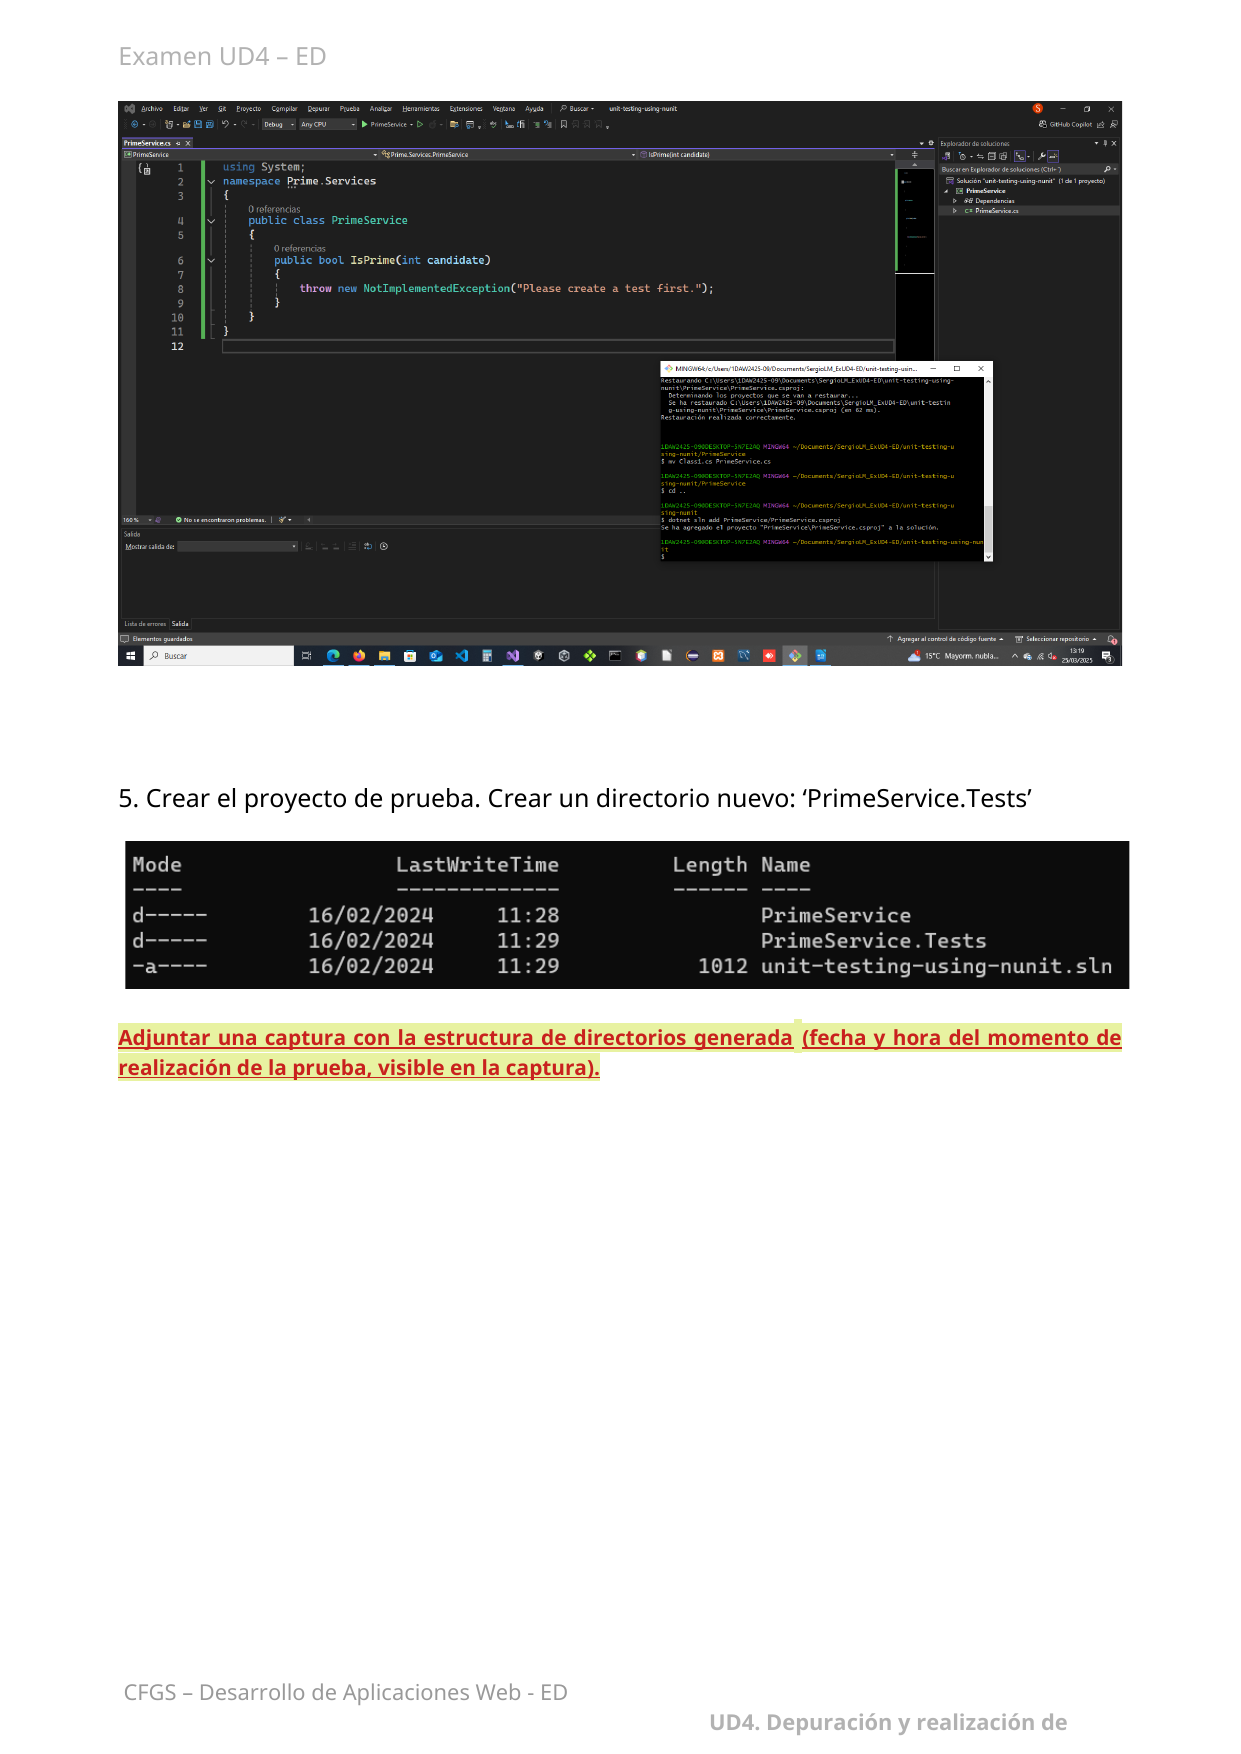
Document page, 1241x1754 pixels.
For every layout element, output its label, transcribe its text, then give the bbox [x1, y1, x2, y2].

text 5. Crear el proyecto de prueba. Crear un directorio nuevo: ‘PrimeService.Tests’ [118, 781, 1122, 815]
text Adjuntar una captura con la estructura de directorios generada (fecha y hora del momento de realización de la prueba, visible en la captura). [118, 1019, 1122, 1081]
picture [118, 101, 1123, 666]
picture [125, 841, 1130, 989]
